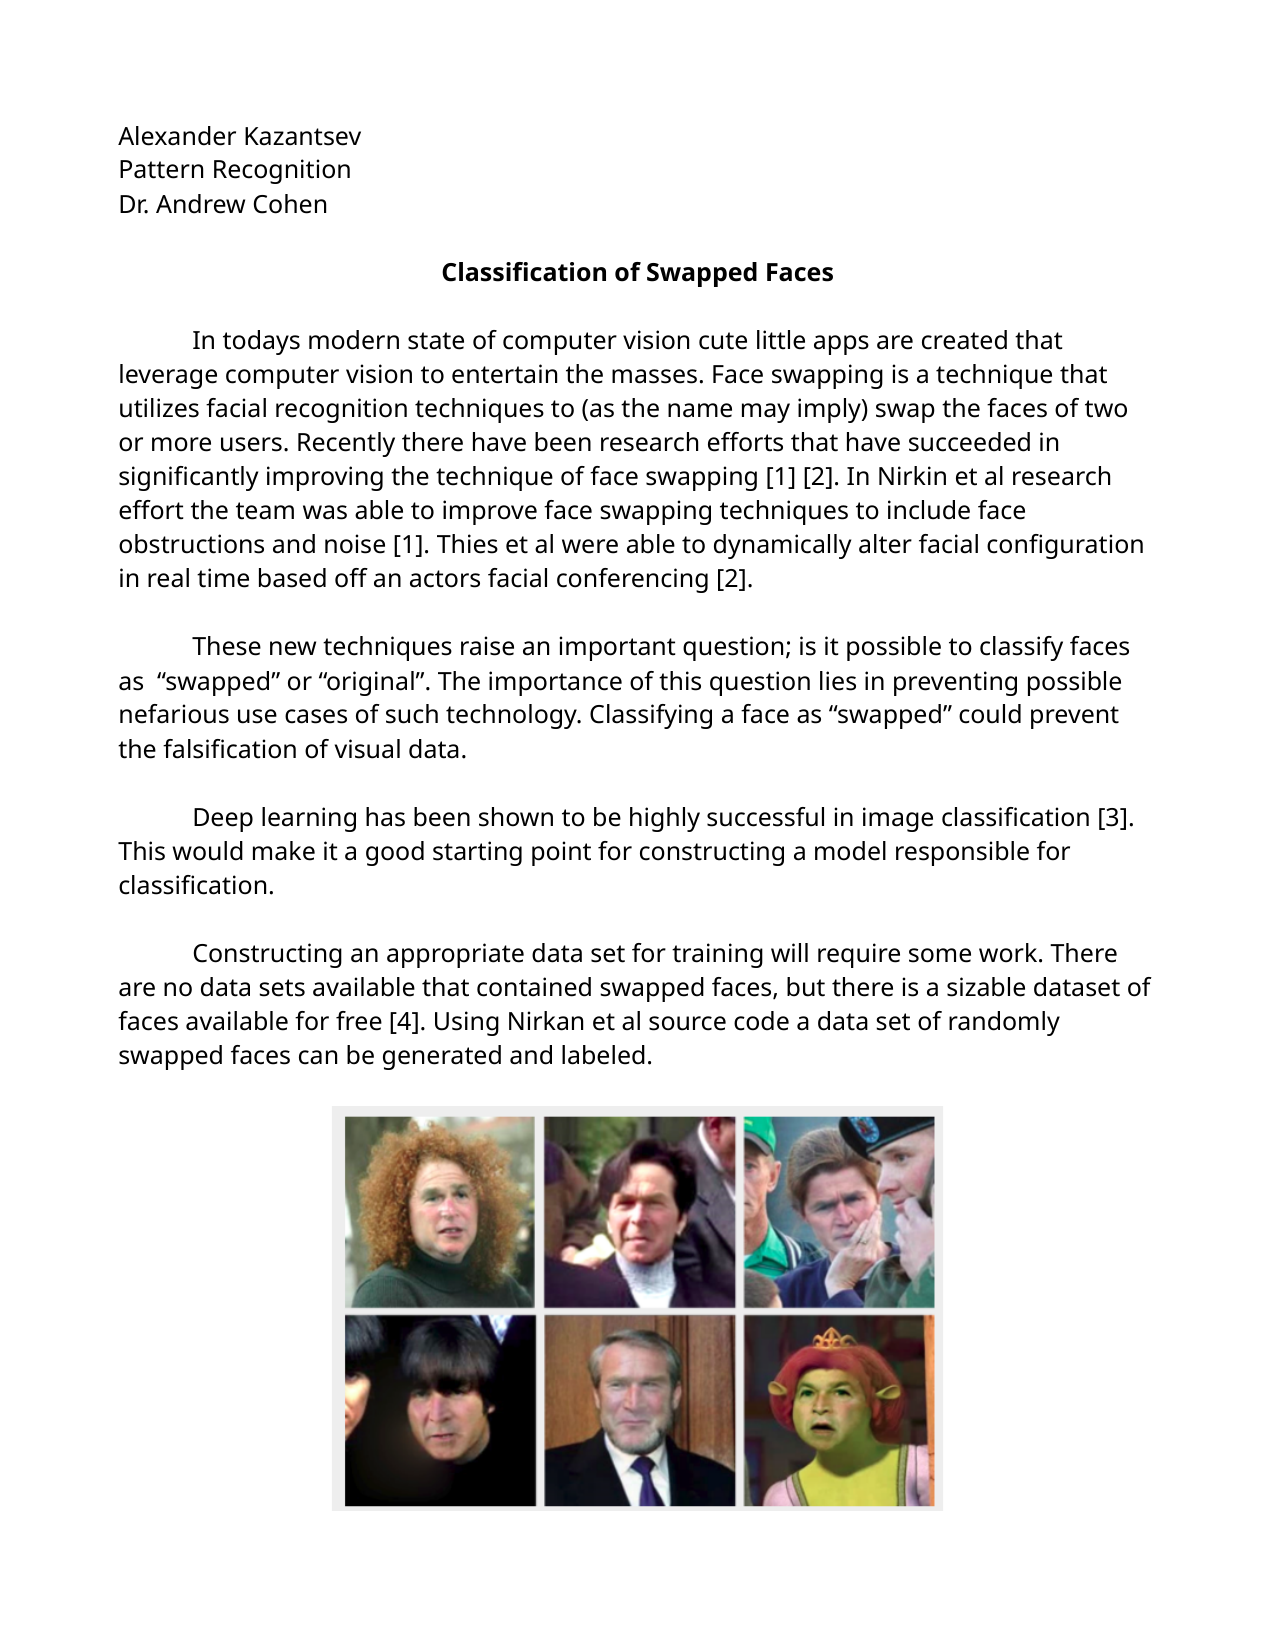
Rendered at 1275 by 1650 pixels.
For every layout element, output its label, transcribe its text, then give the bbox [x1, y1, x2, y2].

text Dr. Andrew Cohen [118, 186, 1157, 220]
text Alexander Kazantsev [118, 118, 1157, 152]
text Constructing an appropriate data set for training will require some work. There are no data sets available that contained swapped faces, but there is a sizable dataset of faces available for free [4]. Using Nirkan et al source code a data set of randomly swapped faces can be generated and labeled. [118, 936, 1157, 1072]
text Deep learning has been shown to be highly successful in image classification [3]. This would make it a good starting point for constructing a model responsible for classification. [118, 799, 1157, 902]
text These new techniques raise an important question; is it possible to classify faces as “swapped” or “original”. The importance of this question lies in preventing possible nefarious use cases of such technology. Classifying a face as “swapped” could prevent the falsification of visual data. [118, 629, 1157, 765]
text Classification of Swapped Faces [118, 254, 1157, 288]
text In todays modern state of computer vision cute little apps are created that leverage computer vision to entertain the masses. Face swapping is a technique that utilizes facial recognition techniques to (as the name may imply) swap the faces of two or more users. Recently there have been research efforts that have succeeded in significantly improving the technique of face swapping [1] [2]. In Nirkin et al research effort the team was able to improve face swapping techniques to include face obstructions and noise [1]. Thies et al were able to dynamically alter facial configuration in real time based off an actors facial conferencing [2]. [118, 322, 1157, 595]
text Pattern Recognition [118, 152, 1157, 186]
picture [331, 1106, 944, 1511]
